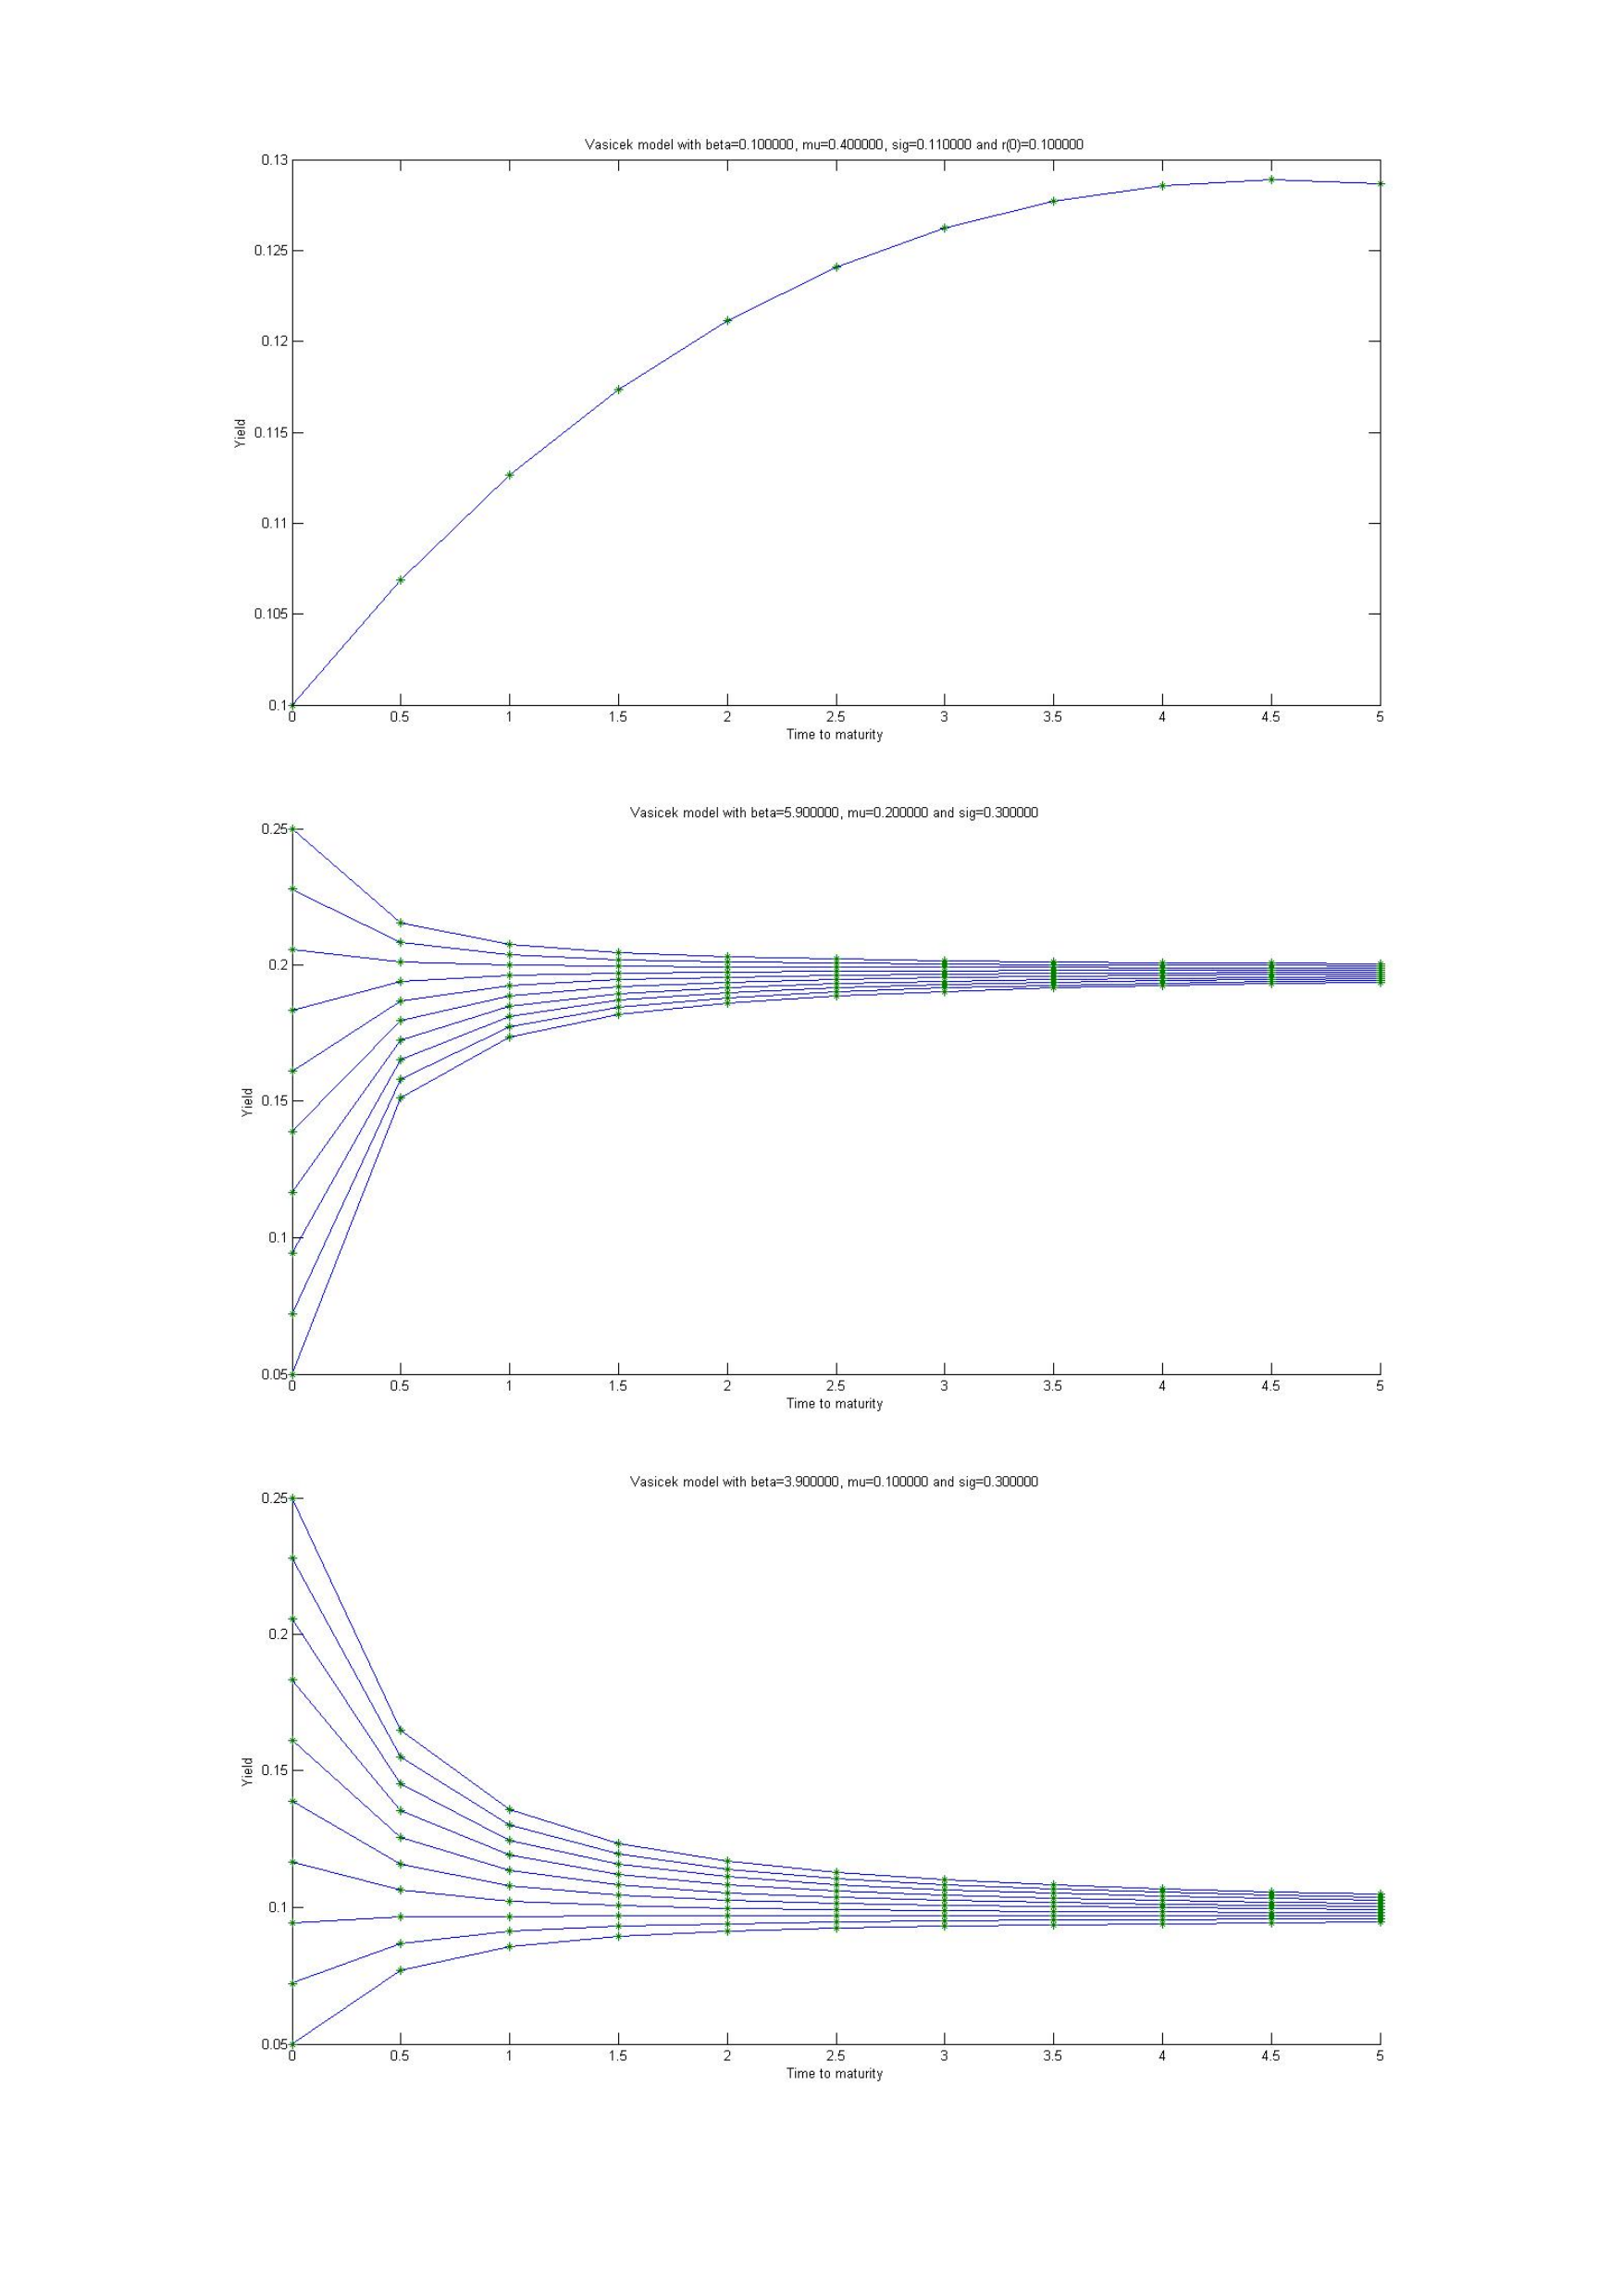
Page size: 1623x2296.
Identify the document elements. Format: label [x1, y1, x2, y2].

picture [109, 109, 1514, 2118]
